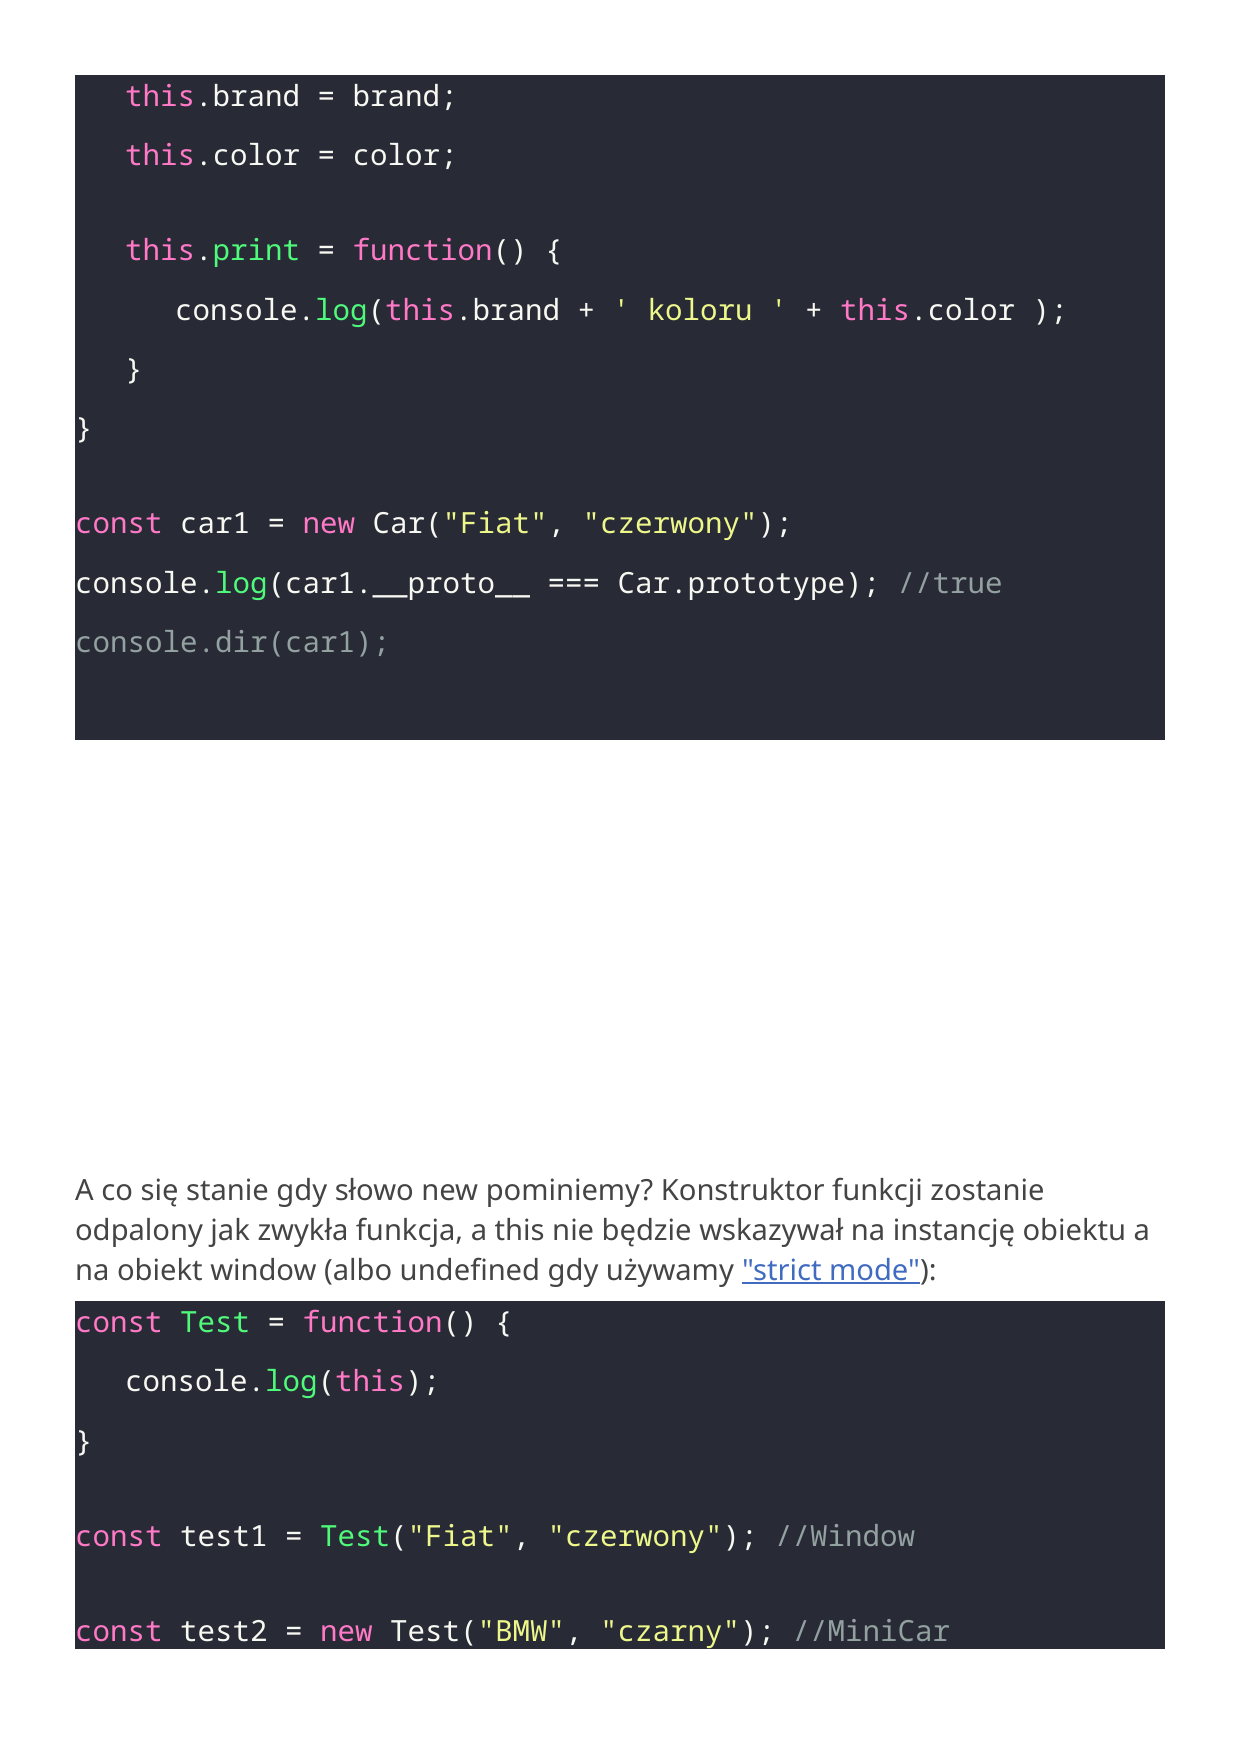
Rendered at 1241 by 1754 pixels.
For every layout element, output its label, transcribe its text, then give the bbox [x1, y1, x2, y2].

text const car1 = new Car("Fiat", "czerwony"); [75, 503, 1165, 542]
text } [75, 408, 1165, 447]
text const Test = function() { [75, 1301, 1165, 1341]
text const test2 = new Test("BMW", "czarny"); //MiniCar [75, 1610, 1165, 1649]
text const test1 = Test("Fiat", "czerwony"); //Window [75, 1515, 1165, 1554]
text this.brand = brand; [75, 75, 1165, 115]
text console.log(this); [75, 1361, 1165, 1400]
text console.log(car1.__proto__ === Car.prototype); //true [75, 562, 1165, 602]
text } [75, 1420, 1165, 1460]
text } [75, 348, 1165, 388]
text this.color = color; [75, 134, 1165, 174]
text this.print = function() { [75, 229, 1165, 269]
text console.dir(car1); [75, 622, 1165, 661]
text A co się stanie gdy słowo new pominiemy? Konstruktor funkcji zostanie odpalony jak zwykła funkcja, a this nie będzie wskazywał na instancję obiektu a na obiekt window (albo undefined gdy używamy "strict mode"): [75, 1169, 1165, 1288]
text console.log(this.brand + ' koloru ' + this.color ); [75, 289, 1165, 328]
